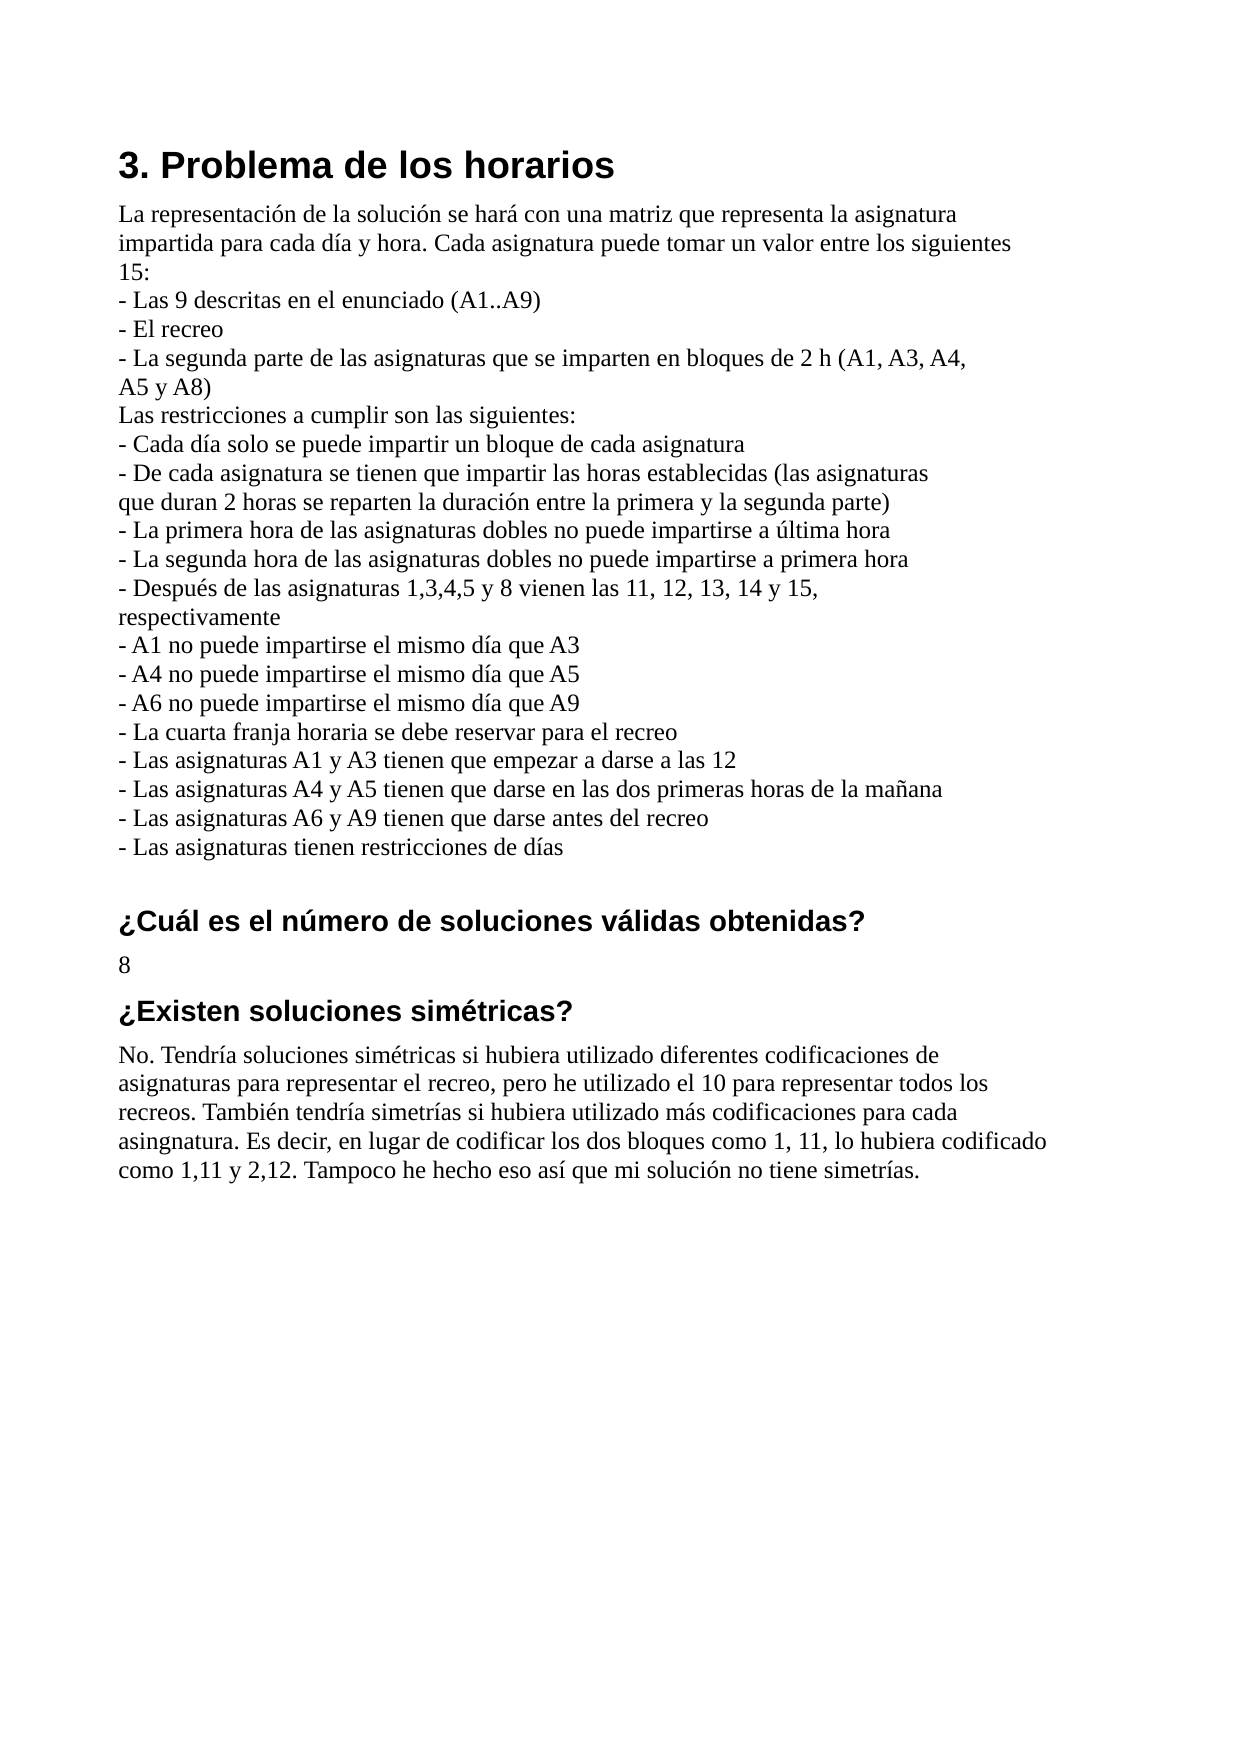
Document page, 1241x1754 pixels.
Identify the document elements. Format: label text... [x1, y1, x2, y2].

text - De cada asignatura se tienen que impartir las horas establecidas (las asignaturas [118, 458, 1122, 487]
text - La primera hora de las asignaturas dobles no puede impartirse a última hora [118, 516, 1122, 544]
subtitle ¿Existen soluciones simétricas? [118, 993, 1122, 1027]
subtitle 3. Problema de los horarios [118, 143, 1122, 187]
text - Las asignaturas A4 y A5 tienen que darse en las dos primeras horas de la mañana [118, 774, 1122, 803]
text asignaturas para representar el recreo, pero he utilizado el 10 para representar todos los [118, 1068, 1122, 1097]
text A5 y A8) [118, 372, 1122, 401]
text - Cada día solo se puede impartir un bloque de cada asignatura [118, 429, 1122, 458]
text - La segunda parte de las asignaturas que se imparten en bloques de 2 h (A1, A3, A4, [118, 343, 1122, 372]
text - A6 no puede impartirse el mismo día que A9 [118, 688, 1122, 717]
text - El recreo [118, 314, 1122, 343]
text - A1 no puede impartirse el mismo día que A3 [118, 631, 1122, 659]
text 8 [118, 950, 1122, 979]
text como 1,11 y 2,12. Tampoco he hecho eso así que mi solución no tiene simetrías. [118, 1155, 1122, 1212]
text - Después de las asignaturas 1,3,4,5 y 8 vienen las 11, 12, 13, 14 y 15, [118, 573, 1122, 602]
text - Las asignaturas A6 y A9 tienen que darse antes del recreo [118, 803, 1122, 832]
text - A4 no puede impartirse el mismo día que A5 [118, 659, 1122, 688]
text - Las asignaturas A1 y A3 tienen que empezar a darse a las 12 [118, 746, 1122, 774]
text respectivamente [118, 602, 1122, 631]
text - La segunda hora de las asignaturas dobles no puede impartirse a primera hora [118, 544, 1122, 573]
text 15: [118, 257, 1122, 286]
text - Las 9 descritas en el enunciado (A1..A9) [118, 286, 1122, 314]
subtitle ¿Cuál es el número de soluciones válidas obtenidas? [118, 904, 1122, 938]
text La representación de la solución se hará con una matriz que representa la asignatura [118, 199, 1122, 228]
text que duran 2 horas se reparten la duración entre la primera y la segunda parte) [118, 487, 1122, 516]
text - La cuarta franja horaria se debe reservar para el recreo [118, 717, 1122, 746]
text Las restricciones a cumplir son las siguientes: [118, 401, 1122, 429]
text No. Tendría soluciones simétricas si hubiera utilizado diferentes codificaciones de [118, 1040, 1122, 1068]
text - Las asignaturas tienen restricciones de días [118, 832, 1122, 861]
text recreos. También tendría simetrías si hubiera utilizado más codificaciones para cada [118, 1097, 1122, 1126]
text impartida para cada día y hora. Cada asignatura puede tomar un valor entre los siguientes [118, 228, 1122, 257]
text asingnatura. Es decir, en lugar de codificar los dos bloques como 1, 11, lo hubiera codificado [118, 1126, 1122, 1155]
